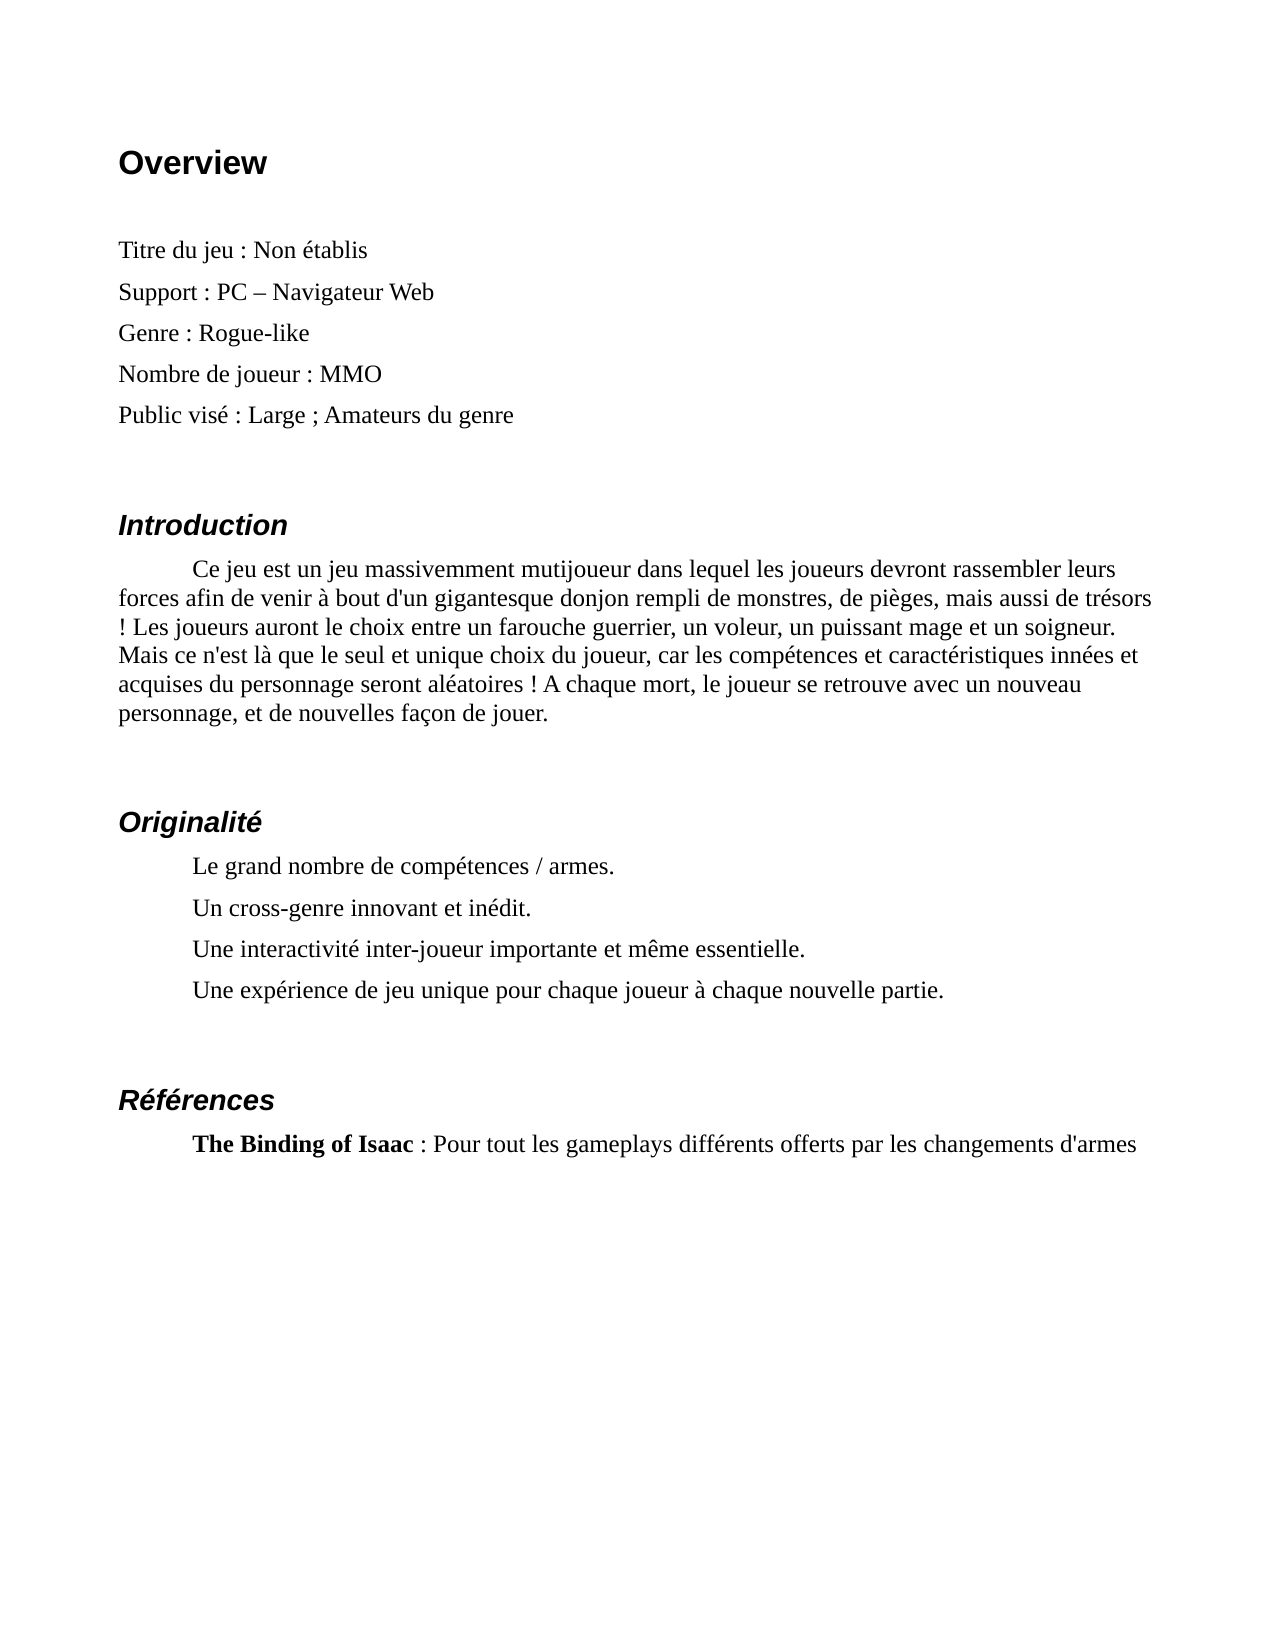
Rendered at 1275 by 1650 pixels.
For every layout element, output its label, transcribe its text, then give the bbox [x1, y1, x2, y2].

text Le grand nombre de compétences / armes. [118, 851, 1157, 880]
subtitle Références [118, 1083, 1157, 1116]
text Public visé : Large ; Amateurs du genre [118, 401, 1157, 429]
subtitle Overview [118, 143, 1157, 182]
subtitle Introduction [118, 508, 1157, 542]
text Une interactivité inter-joueur importante et même essentielle. [118, 934, 1157, 963]
text Genre : Rogue-like [118, 318, 1157, 347]
text Ce jeu est un jeu massivemment mutijoueur dans lequel les joueurs devront rassembler leurs forces afin de venir à bout d'un gigantesque donjon rempli de monstres, de pièges, mais aussi de trésors ! Les joueurs auront le choix entre un farouche guerrier, un voleur, un puissant mage et un soigneur. Mais ce n'est là que le seul et unique choix du joueur, car les compétences et caractéristiques innées et acquises du personnage seront aléatoires ! A chaque mort, le joueur se retrouve avec un nouveau personnage, et de nouvelles façon de jouer. [118, 554, 1157, 727]
text Nombre de joueur : MMO [118, 359, 1157, 388]
text Titre du jeu : Non établis [118, 236, 1157, 264]
text Support : PC – Navigateur Web [118, 277, 1157, 306]
subtitle Originalité [118, 805, 1157, 839]
text Une expérience de jeu unique pour chaque joueur à chaque nouvelle partie. [118, 975, 1157, 1004]
text The Binding of Isaac : Pour tout les gameplays différents offerts par les changements d'armes [118, 1129, 1157, 1157]
text Un cross-genre innovant et inédit. [118, 893, 1157, 921]
